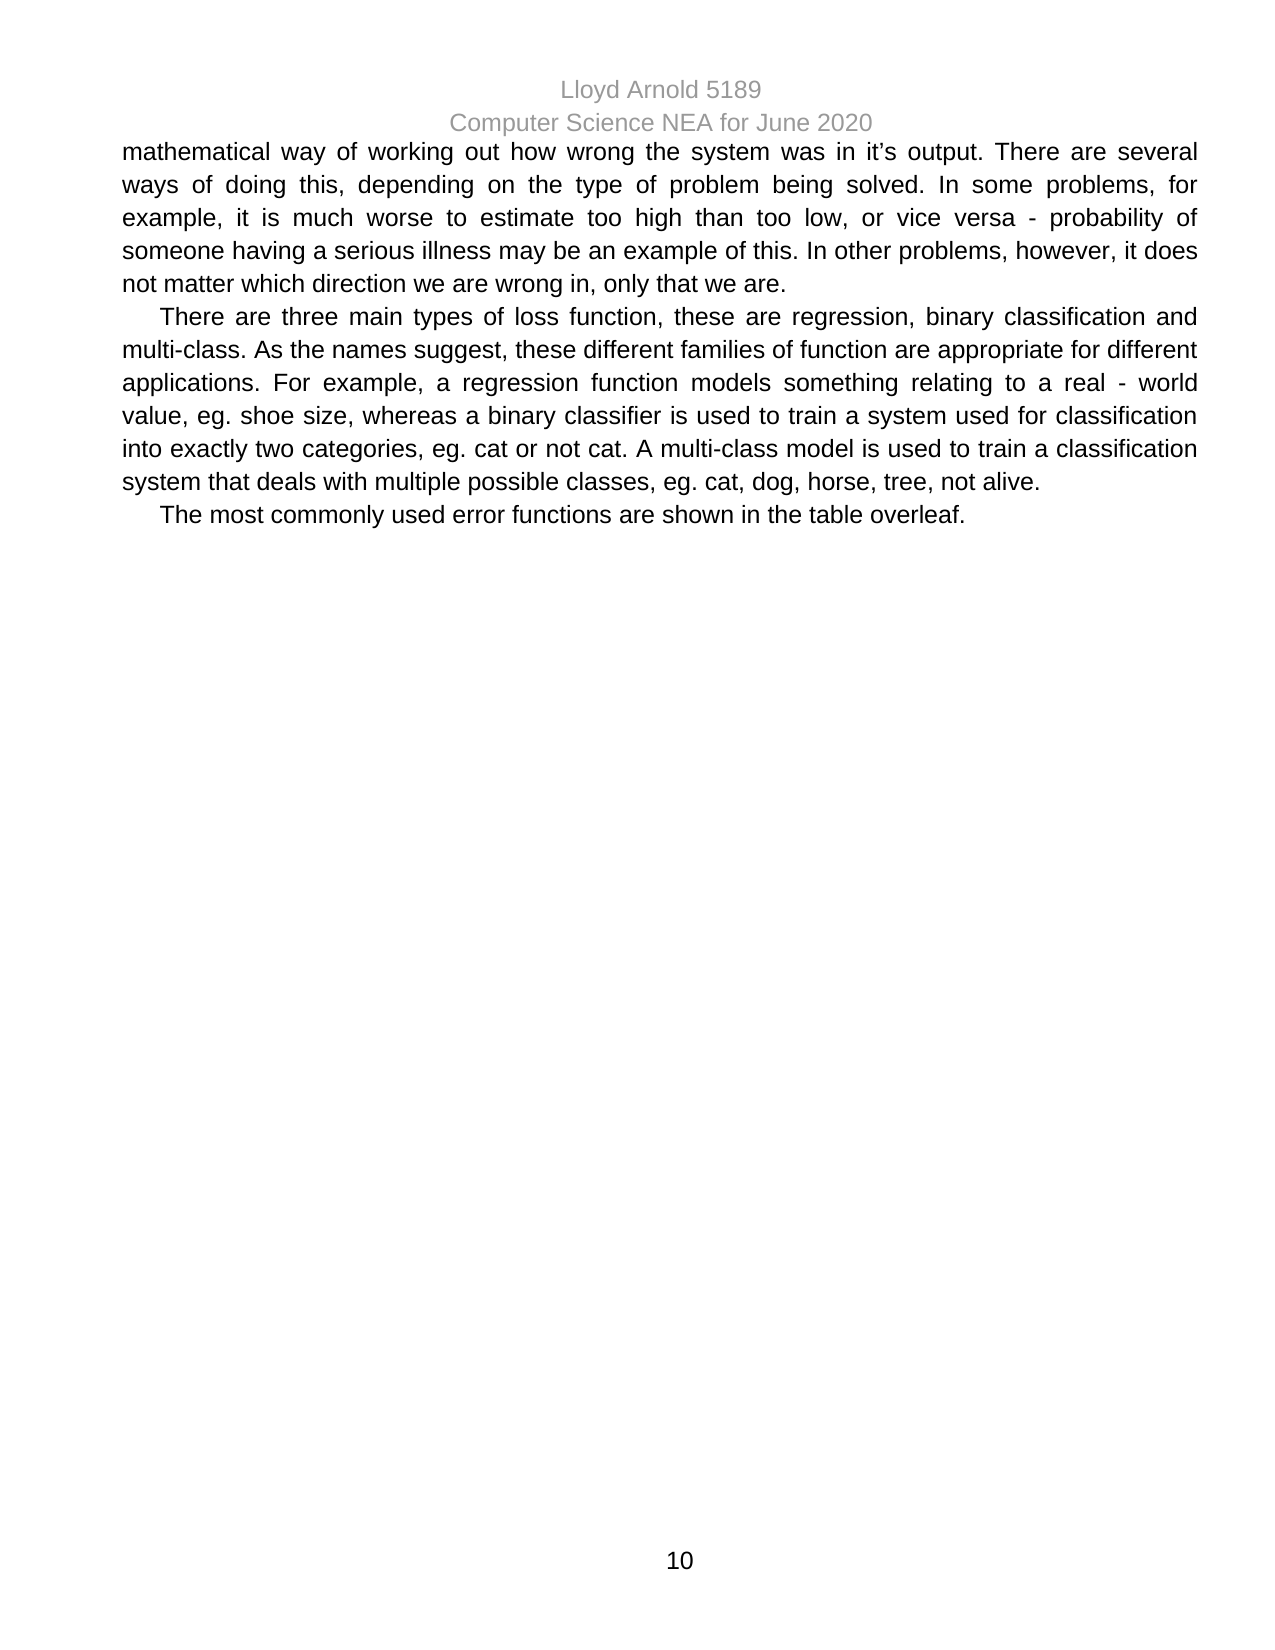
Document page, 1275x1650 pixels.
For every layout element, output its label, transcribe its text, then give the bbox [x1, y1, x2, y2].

text mathematical way of working out how wrong the system was in it’s output. There are several ways of doing this, depending on the type of problem being solved. In some problems, for example, it is much worse to estimate too high than too low, or vice versa - probability of someone having a serious illness may be an example of this. In other problems, however, it does not matter which direction we are wrong in, only that we are. [122, 137, 1200, 298]
text The most commonly used error functions are shown in the table overleaf. [122, 500, 1200, 529]
text There are three main types of loss function, these are regression, binary classification and multi-class. As the names suggest, these different families of function are appropriate for different applications. For example, a regression function models something relating to a real - world value, eg. shoe size, whereas a binary classifier is used to train a system used for classification into exactly two categories, eg. cat or not cat. A multi-class model is used to train a classification system that deals with multiple possible classes, eg. cat, dog, horse, tree, not alive. [122, 302, 1200, 496]
